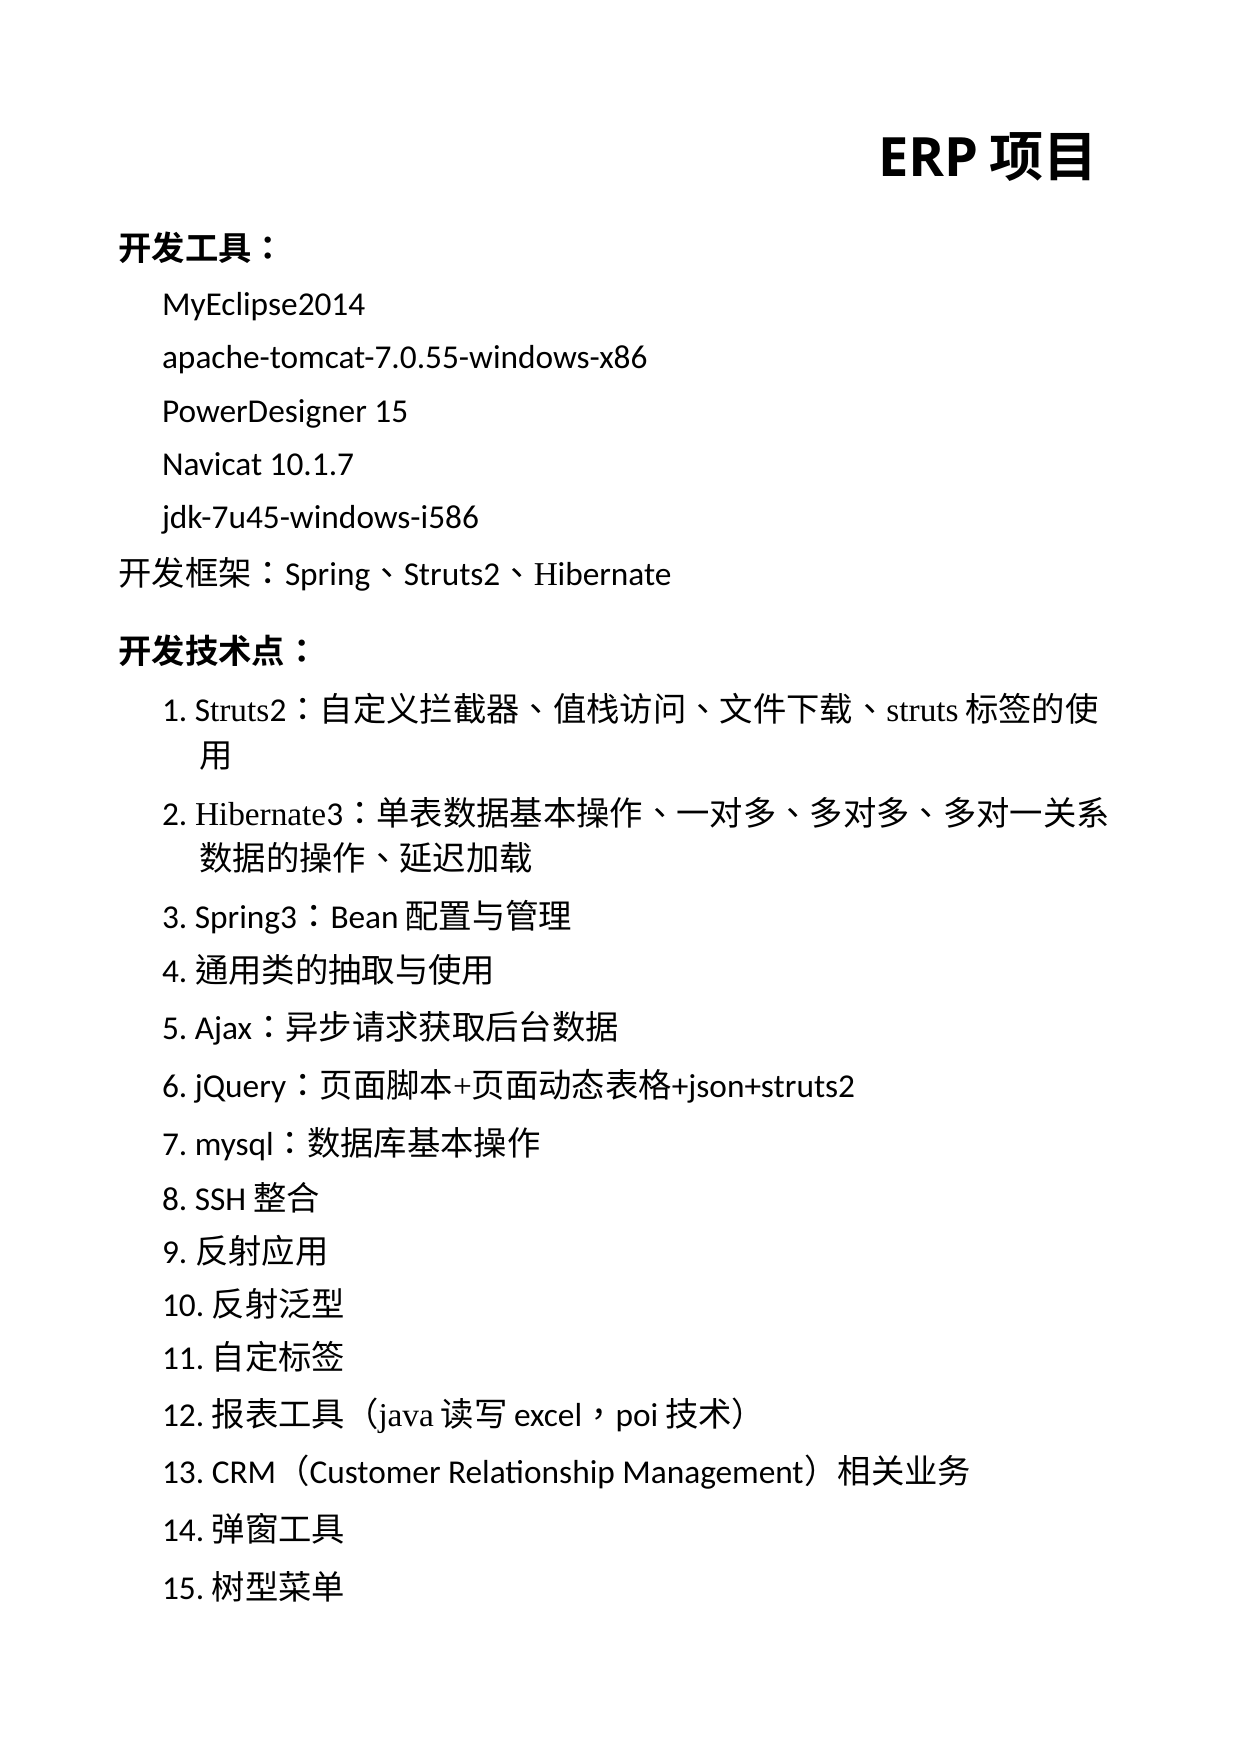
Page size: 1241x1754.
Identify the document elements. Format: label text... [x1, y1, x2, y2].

text MyEclipse2014 [162, 283, 1122, 324]
text Navicat 10.1.7 [162, 443, 1122, 483]
text PowerDesigner 15 [162, 389, 1122, 430]
text 11. 自定标签 [162, 1337, 1122, 1378]
text 5. Ajax：异步请求获取后台数据 [162, 1004, 1122, 1049]
subtitle 开发技术点： [118, 628, 1122, 673]
text 12. 报表工具（java读写excel，poi技术） [162, 1390, 1122, 1436]
text jdk-7u45-windows-i586 [162, 496, 1122, 537]
text 15. 树型菜单 [162, 1564, 1122, 1609]
text 3. Spring3：Bean配置与管理 [162, 893, 1122, 938]
text 2. Hibernate3：单表数据基本操作、一对多、多对多、多对一关系数据的操作、延迟加载 [162, 789, 1122, 880]
text 6. jQuery：页面脚本+页面动态表格+json+struts2 [162, 1062, 1122, 1107]
text 1. Struts2：自定义拦截器、值栈访问、文件下载、struts标签的使用 [162, 686, 1122, 777]
text 7. mysql：数据库基本操作 [162, 1119, 1122, 1165]
text 13. CRM（Customer Relationship Management）相关业务 [162, 1448, 1122, 1494]
text 开发框架：Spring、Struts2、Hibernate [118, 549, 1122, 595]
text apache-tomcat-7.0.55-windows-x86 [162, 336, 1122, 377]
subtitle 开发工具： [118, 225, 1122, 271]
text 10. 反射泛型 [162, 1284, 1122, 1325]
text 4. 通用类的抽取与使用 [162, 951, 1122, 991]
text ERP项目 [118, 118, 1122, 192]
text 14. 弹窗工具 [162, 1506, 1122, 1552]
text 9. 反射应用 [162, 1231, 1122, 1271]
text 8. SSH整合 [162, 1177, 1122, 1218]
